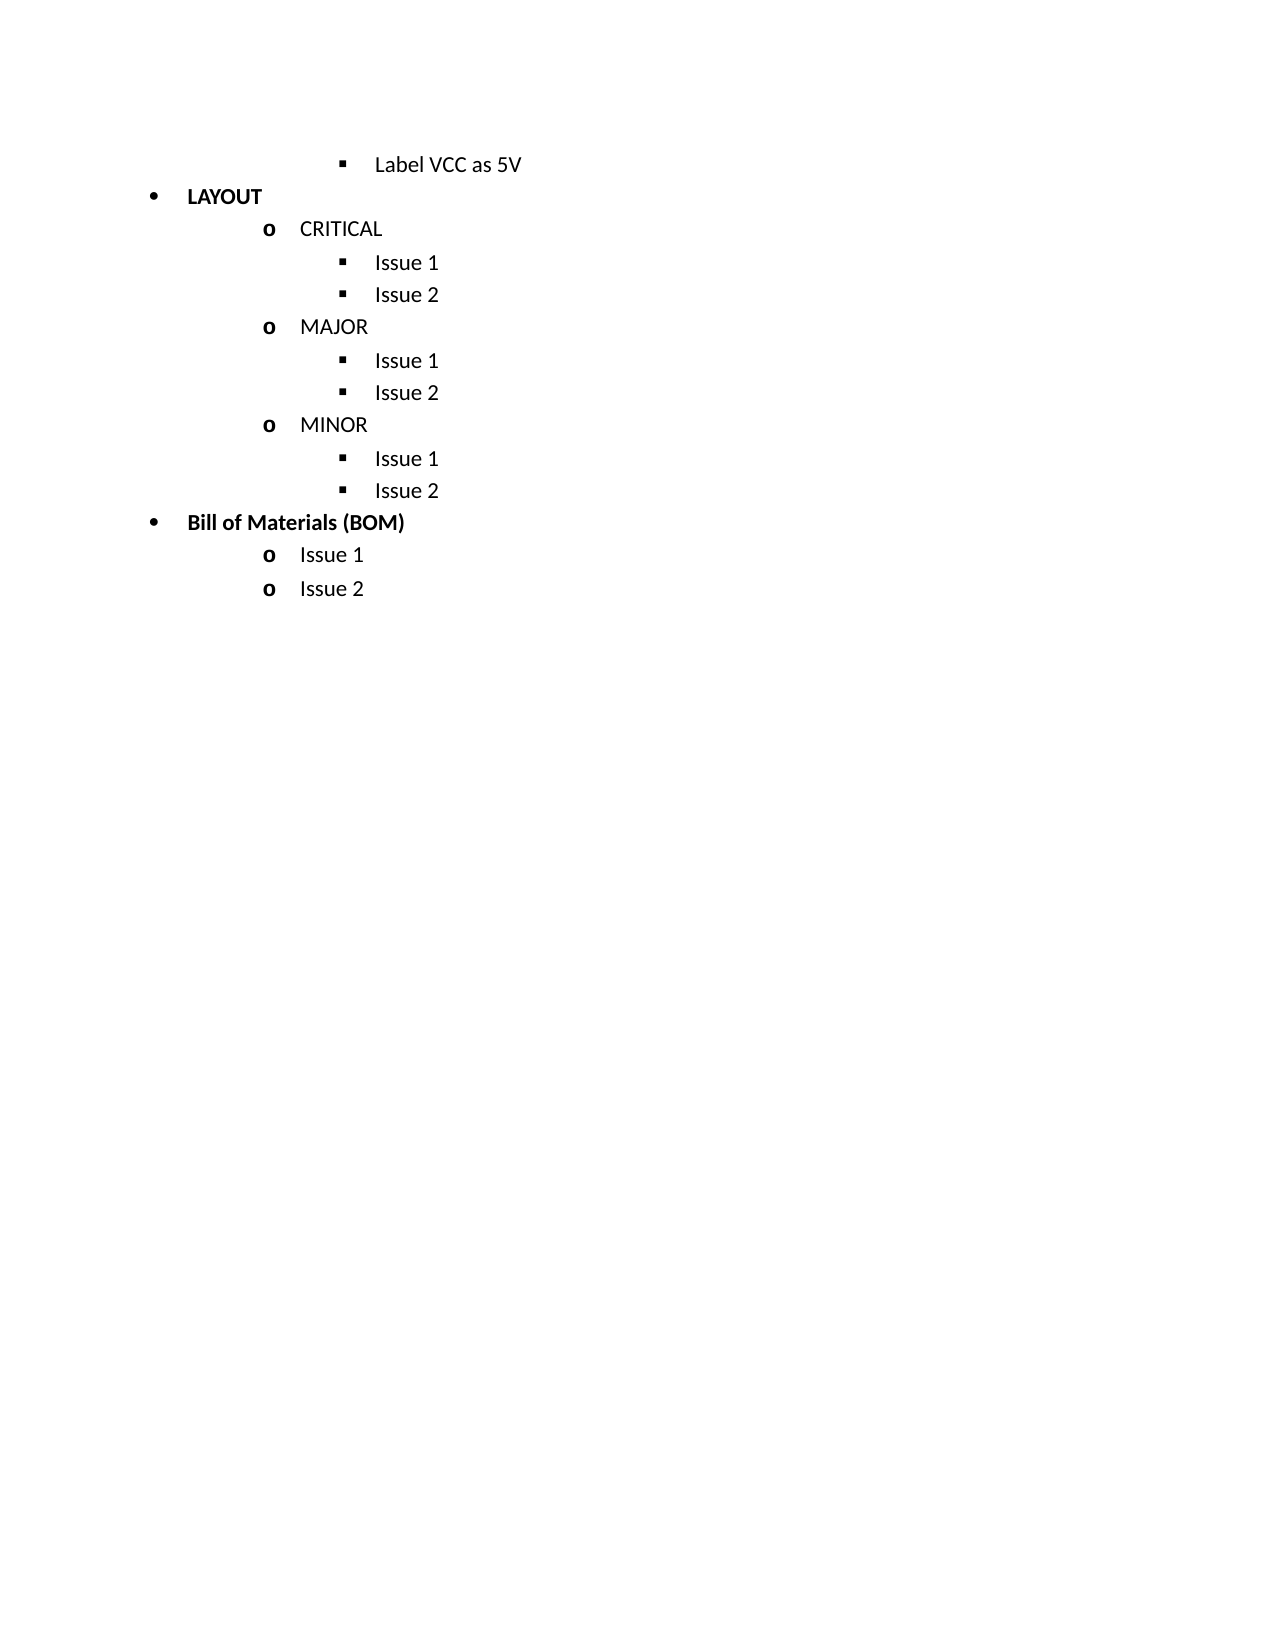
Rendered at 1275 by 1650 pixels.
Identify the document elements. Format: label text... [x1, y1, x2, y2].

list MINOR [262, 410, 1125, 439]
list Issue 2 [337, 280, 1125, 308]
list Issue 1 [337, 248, 1125, 276]
list Bill of Materials (BOM) [150, 508, 1125, 536]
list LAYOUT [150, 182, 1125, 210]
list Issue 1 [262, 540, 1125, 569]
list Issue 2 [337, 476, 1125, 504]
list Issue 1 [337, 346, 1125, 374]
list MAJOR [262, 312, 1125, 341]
list CRITICAL [262, 214, 1125, 243]
list Label VCC as 5V [337, 150, 1125, 178]
list Issue 1 [337, 444, 1125, 472]
list Issue 2 [262, 574, 1125, 603]
list Issue 2 [337, 378, 1125, 406]
